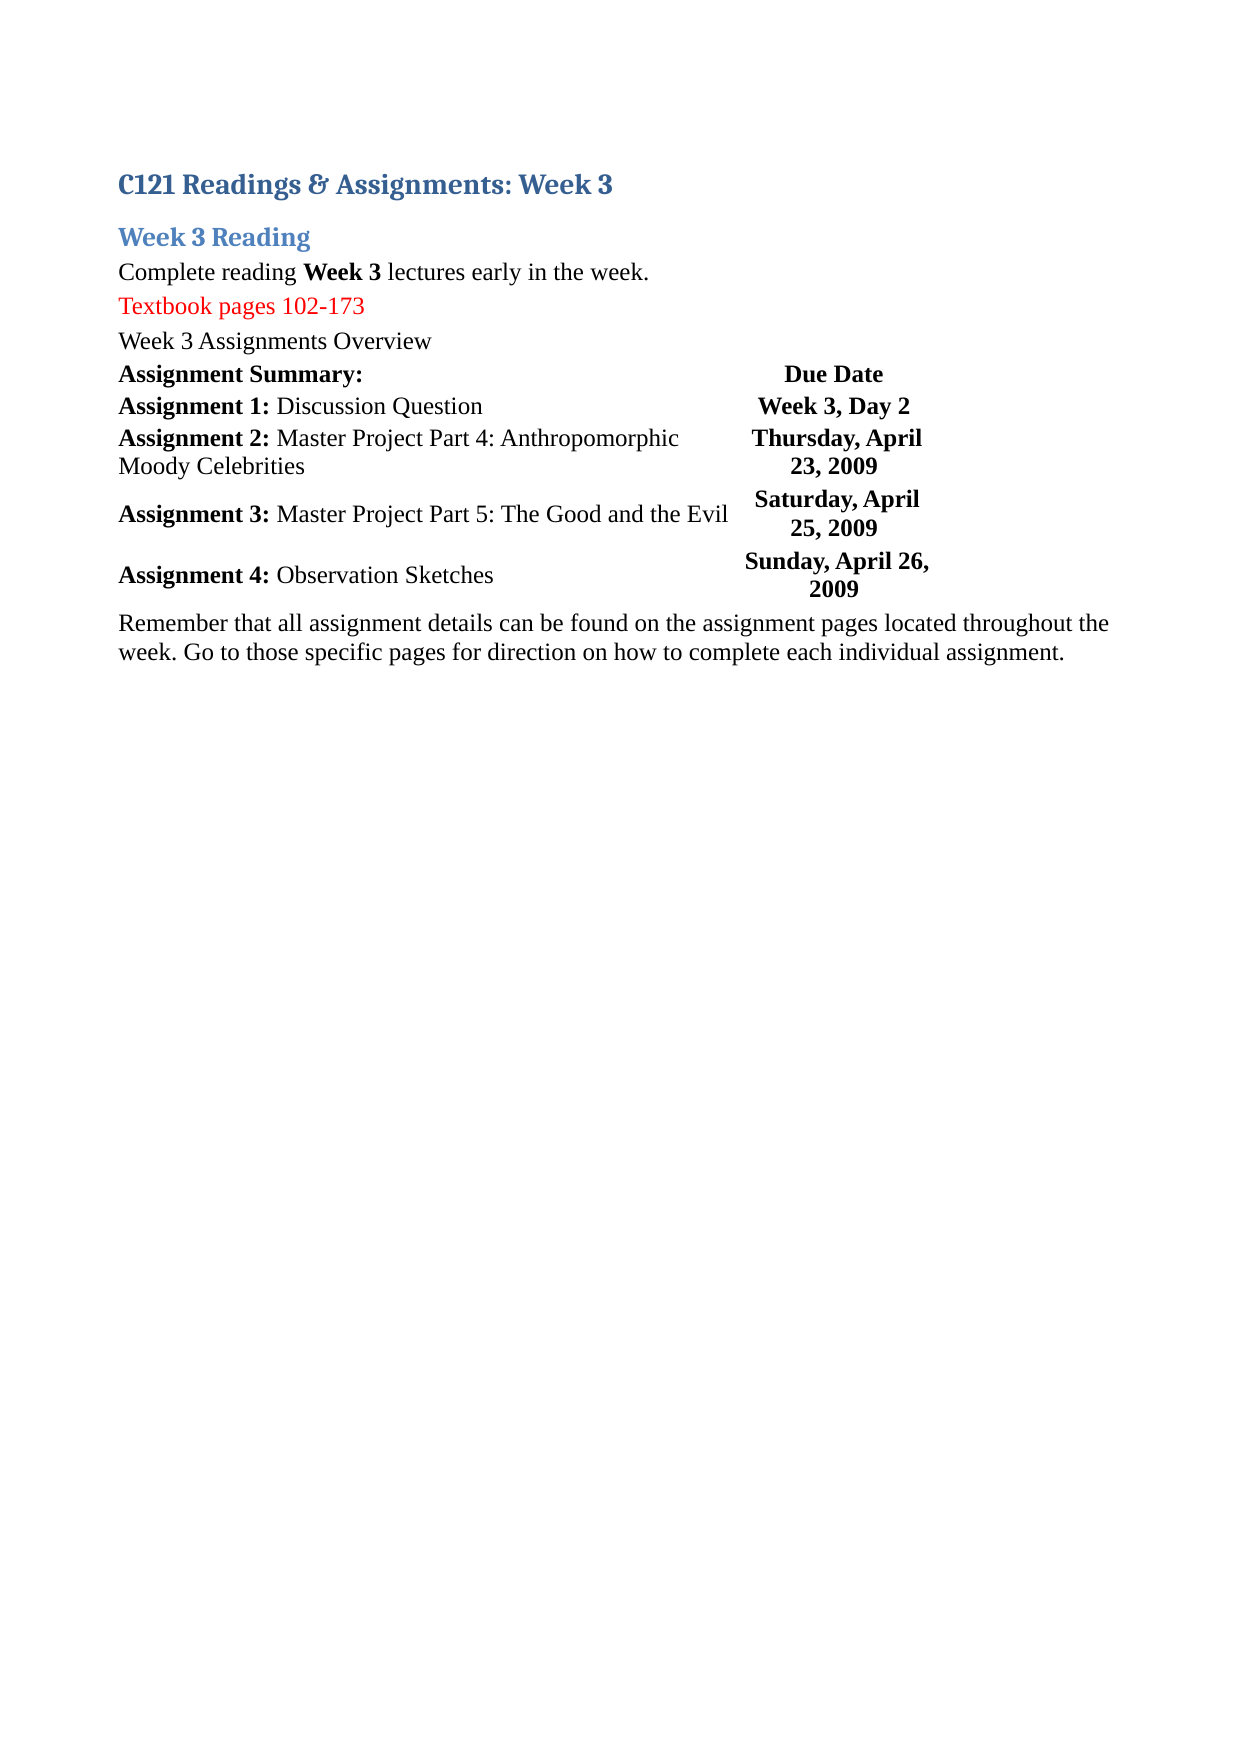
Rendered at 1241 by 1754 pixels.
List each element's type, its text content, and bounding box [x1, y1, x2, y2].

table_cell Assignment 4: Observation Sketches [117, 544, 735, 605]
table_cell Thursday, April 23, 2009 [735, 421, 938, 482]
text Remember that all assignment details can be found on the assignment pages located throughout the week. Go to those specific pages for direction on how to complete each individual assignment. [118, 608, 1122, 665]
table_header Due Date [735, 358, 938, 389]
table_cell Sunday, April 26, 2009 [735, 544, 938, 605]
table_header Assignment Summary: [117, 358, 735, 389]
table_cell Assignment 3: Master Project Part 5: The Good and the Evil [117, 482, 735, 544]
subtitle C121 Readings & Assignments: Week 3 [118, 168, 1122, 202]
table_cell Saturday, April 25, 2009 [735, 482, 938, 544]
text Week 3 Assignments Overview [118, 326, 1122, 354]
table_cell Week 3, Day 2 [735, 389, 938, 421]
table_cell Assignment 1: Discussion Question [117, 389, 735, 421]
text Textbook pages 102-173 [118, 291, 1122, 320]
text Complete reading Week 3 lectures early in the week. [118, 257, 1122, 285]
table_cell Assignment 2: Master Project Part 4: Anthropomorphic Moody Celebrities [117, 421, 735, 482]
subtitle Week 3 Reading [118, 222, 1122, 254]
